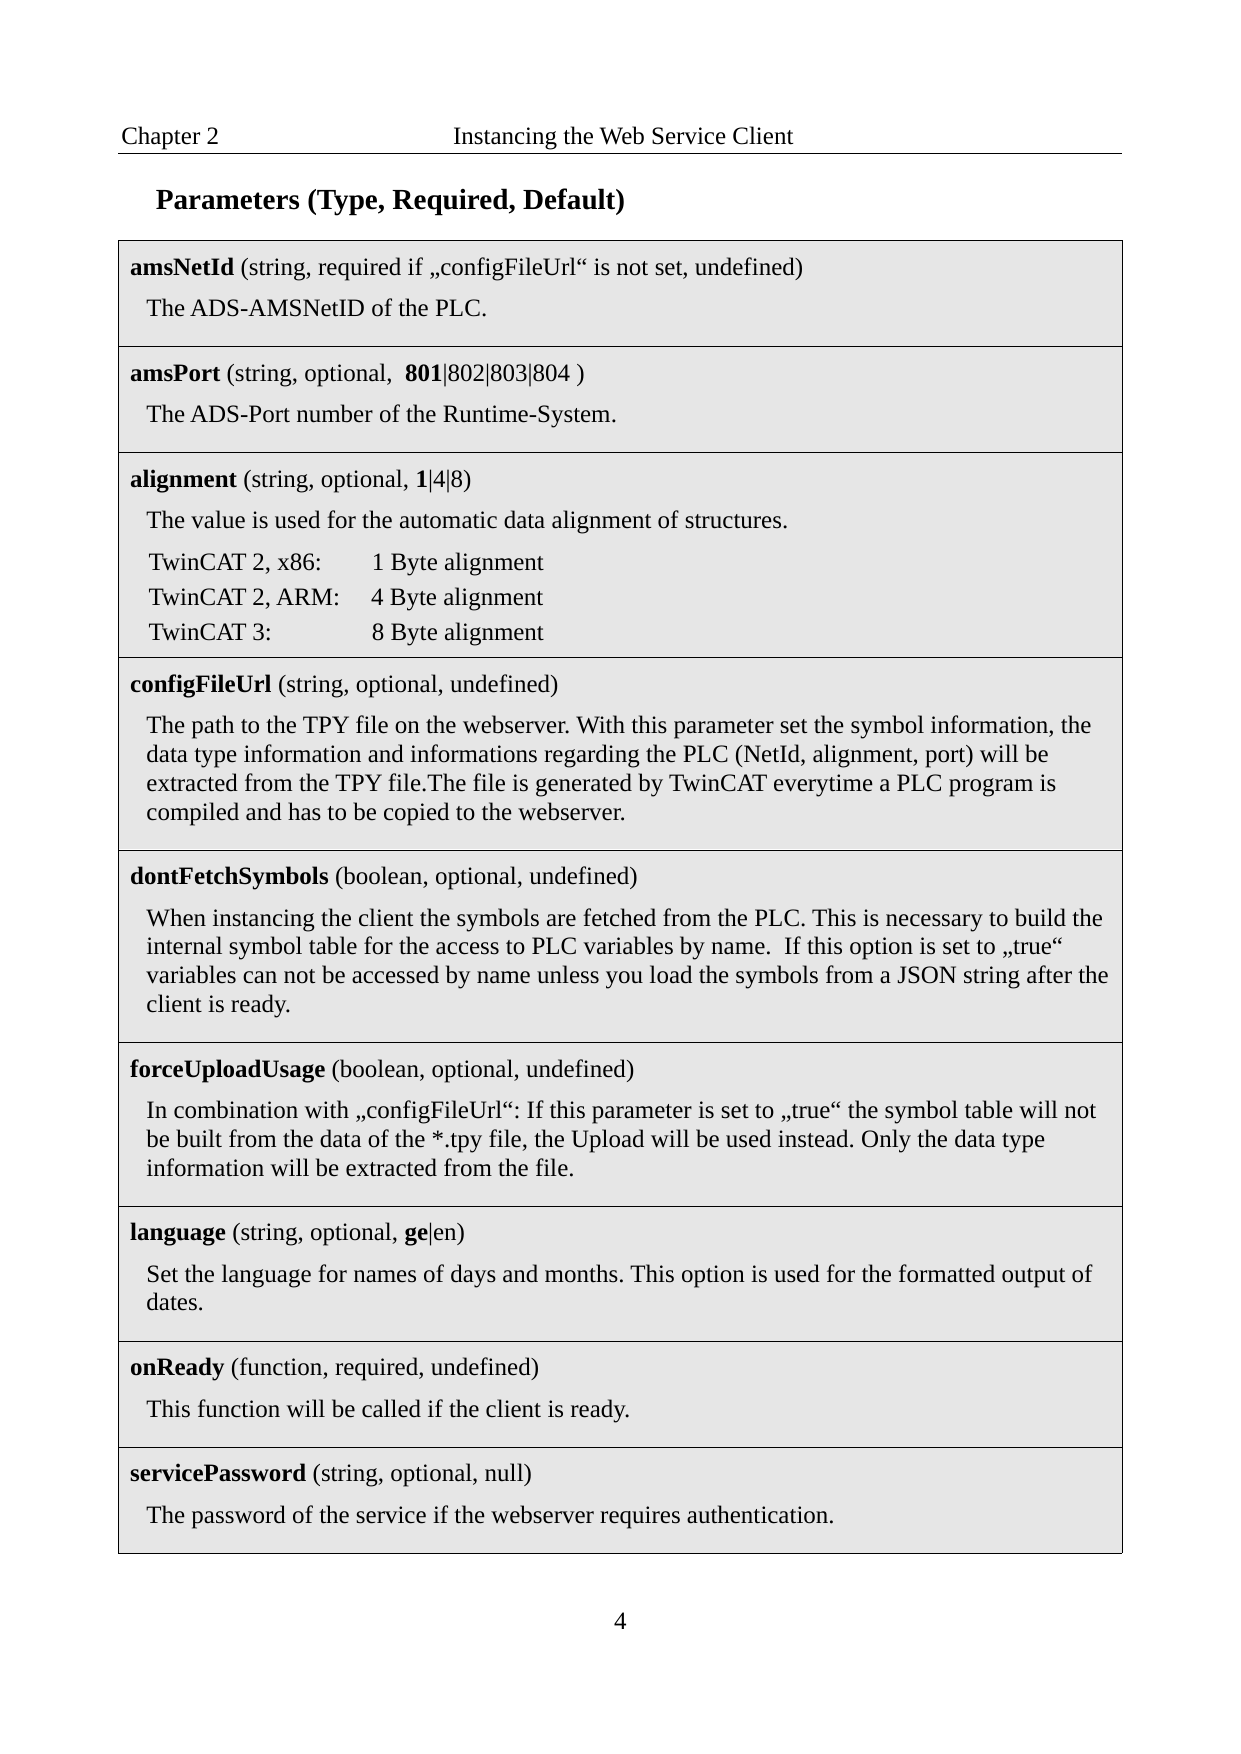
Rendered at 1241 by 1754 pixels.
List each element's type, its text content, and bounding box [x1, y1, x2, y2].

table_cell onReady (function, required, undefined) This function will be called if the client is ready. [119, 1342, 1122, 1447]
table_cell servicePassword (string, optional, null) The password of the service if the webserver requires authentication. [119, 1448, 1122, 1553]
table_cell configFileUrl (string, optional, undefined) The path to the TPY file on the webserver. With this parameter set the symbol information, the data type information and informations regarding the PLC (NetId, alignment, port) will be extracted from the TPY file.The file is generated by TwinCAT everytime a PLC program is compiled and has to be copied to the webserver. [119, 658, 1122, 849]
table_header amsNetId (string, required if „configFileUrl“ is not set, undefined) The ADS-AMSNetID of the PLC. [119, 241, 1122, 346]
table_cell alignment (string, optional, 1|4|8) The value is used for the automatic data alignment of structures. TwinCAT 2, x86: 1 Byte alignment TwinCAT 2, ARM: 4 Byte alignment TwinCAT 3: 8 Byte alignment [119, 453, 1122, 657]
table_cell forceUploadUsage (boolean, optional, undefined) In combination with „configFileUrl“: If this parameter is set to „true“ the symbol table will not be built from the data of the *.tpy file, the Upload will be used instead. Only the data type information will be extracted from the file. [119, 1043, 1122, 1206]
table_cell dontFetchSymbols (boolean, optional, undefined) When instancing the client the symbols are fetched from the PLC. This is necessary to build the internal symbol table for the access to PLC variables by name. If this option is set to „true“ variables can not be accessed by name unless you load the symbols from a JSON string after the client is ready. [119, 851, 1122, 1042]
table_cell language (string, optional, ge|en) Set the language for names of days and months. This option is used for the formatted output of dates. [119, 1207, 1122, 1341]
subtitle Parameters (Type, Required, Default) [156, 182, 1122, 216]
table_cell amsPort (string, optional, 801|802|803|804 ) The ADS-Port number of the Runtime-System. [119, 347, 1122, 452]
